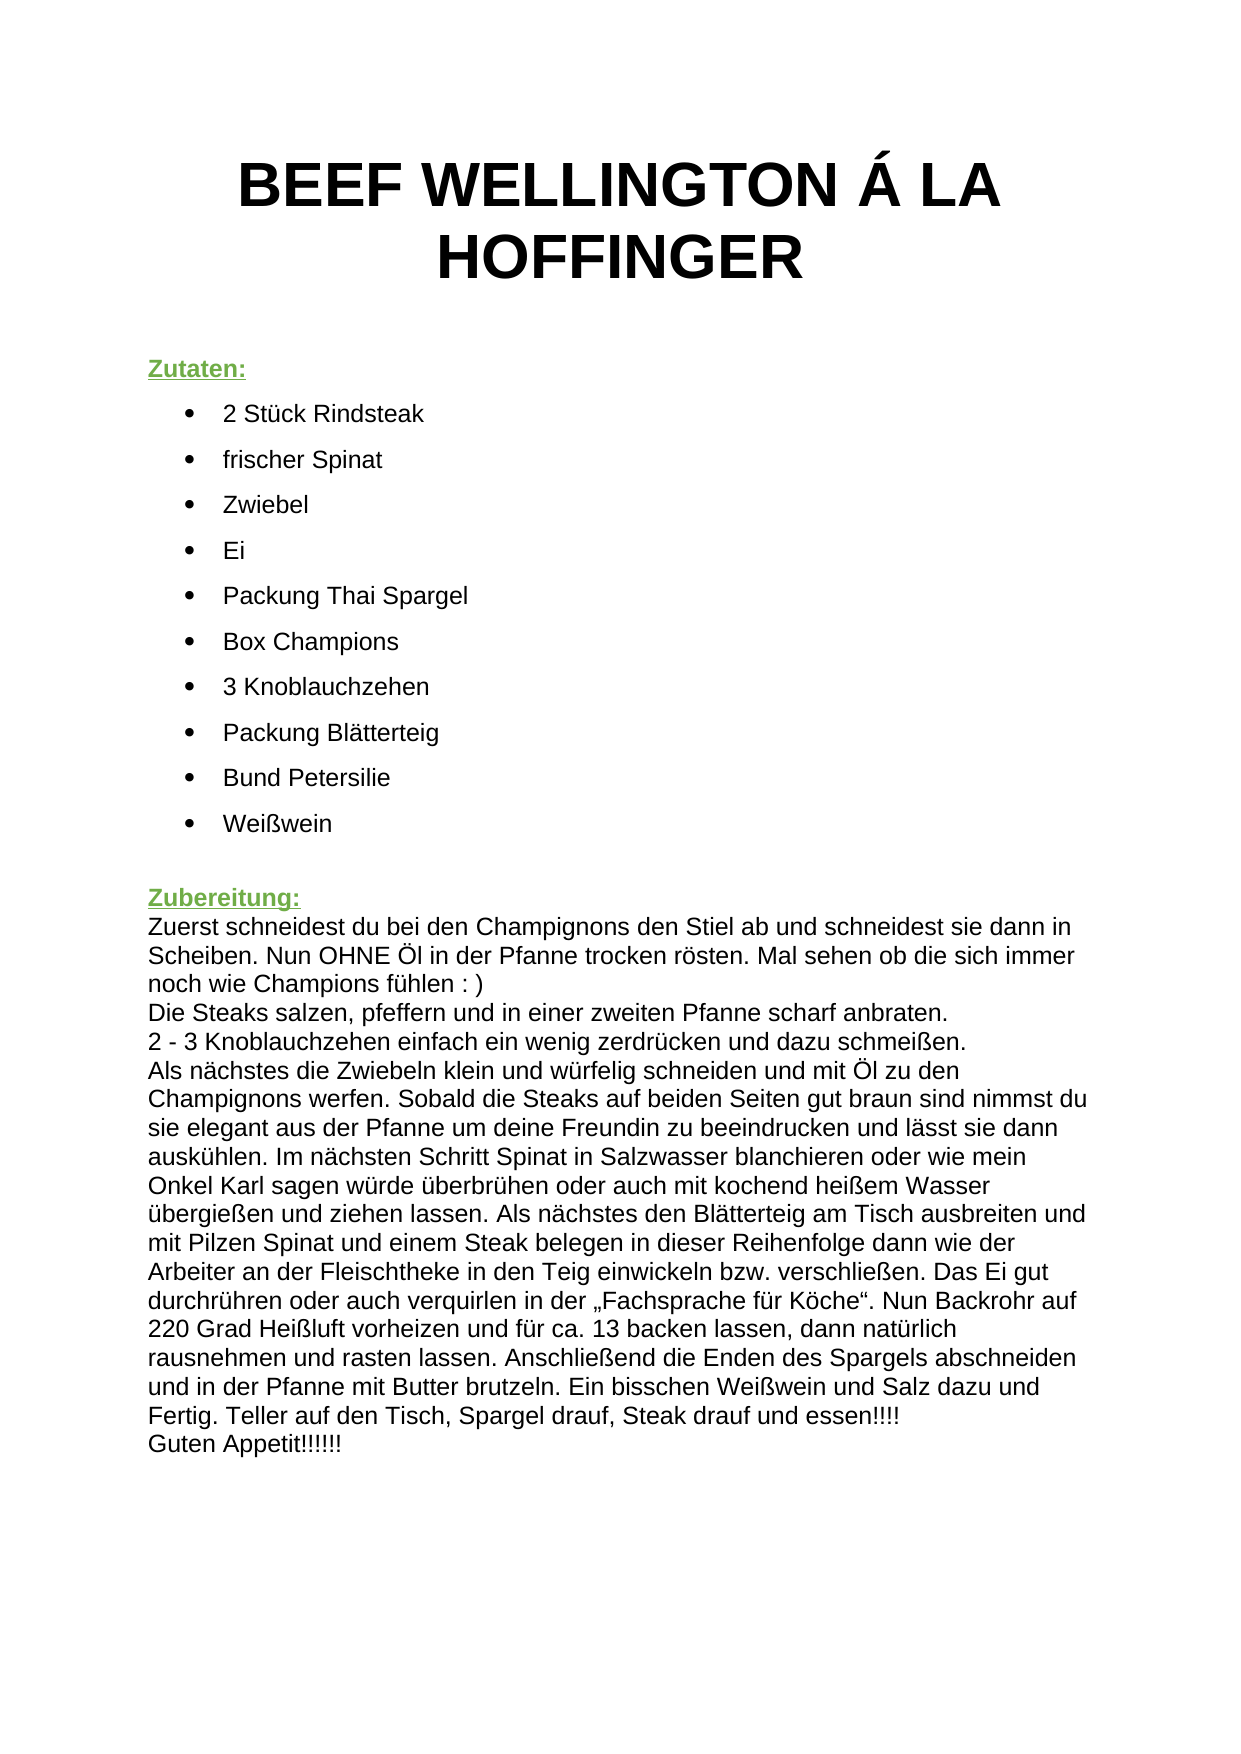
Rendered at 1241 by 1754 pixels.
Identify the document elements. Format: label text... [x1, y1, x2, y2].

text Guten Appetit!!!!!! [148, 1429, 1093, 1458]
list 2 Stück Rindsteak [185, 399, 1093, 428]
text Zuerst schneidest du bei den Champignons den Stiel ab und schneidest sie dann in Scheiben. Nun OHNE Öl in der Pfanne trocken rösten. Mal sehen ob die sich immer noch wie Champions fühlen : ) [148, 912, 1093, 998]
text Zubereitung: [148, 883, 1093, 912]
list Zwiebel [185, 490, 1093, 519]
text Zutaten: [148, 354, 1093, 383]
text Die Steaks salzen, pfeffern und in einer zweiten Pfanne scharf anbraten. [148, 998, 1093, 1027]
list frischer Spinat [185, 445, 1093, 474]
text 2 - 3 Knoblauchzehen einfach ein wenig zerdrücken und dazu schmeißen. [148, 1027, 1093, 1056]
text Als nächstes die Zwiebeln klein und würfelig schneiden und mit Öl zu den Champignons werfen. Sobald die Steaks auf beiden Seiten gut braun sind nimmst du sie elegant aus der Pfanne um deine Freundin zu beeindrucken und lässt sie dann auskühlen. Im nächsten Schritt Spinat in Salzwasser blanchieren oder wie mein Onkel Karl sagen würde überbrühen oder auch mit kochend heißem Wasser übergießen und ziehen lassen. Als nächstes den Blätterteig am Tisch ausbreiten und mit Pilzen Spinat und einem Steak belegen in dieser Reihenfolge dann wie der Arbeiter an der Fleischtheke in den Teig einwickeln bzw. verschließen. Das Ei gut durchrühren oder auch verquirlen in der „Fachsprache für Köche“. Nun Backrohr auf 220 Grad Heißluft vorheizen und für ca. 13 backen lassen, dann natürlich rausnehmen und rasten lassen. Anschließend die Enden des Spargels abschneiden und in der Pfanne mit Butter brutzeln. Ein bisschen Weißwein und Salz dazu und Fertig. Teller auf den Tisch, Spargel drauf, Steak drauf und essen!!!! [148, 1056, 1093, 1429]
list Weißwein [185, 809, 1093, 838]
list 3 Knoblauchzehen [185, 672, 1093, 701]
subtitle BEEF WELLINGTON Á LA HOFFINGER [148, 148, 1093, 291]
list Ei [185, 536, 1093, 565]
list Packung Thai Spargel [185, 581, 1093, 610]
list Box Champions [185, 627, 1093, 656]
list Bund Petersilie [185, 763, 1093, 792]
list Packung Blätterteig [185, 718, 1093, 747]
